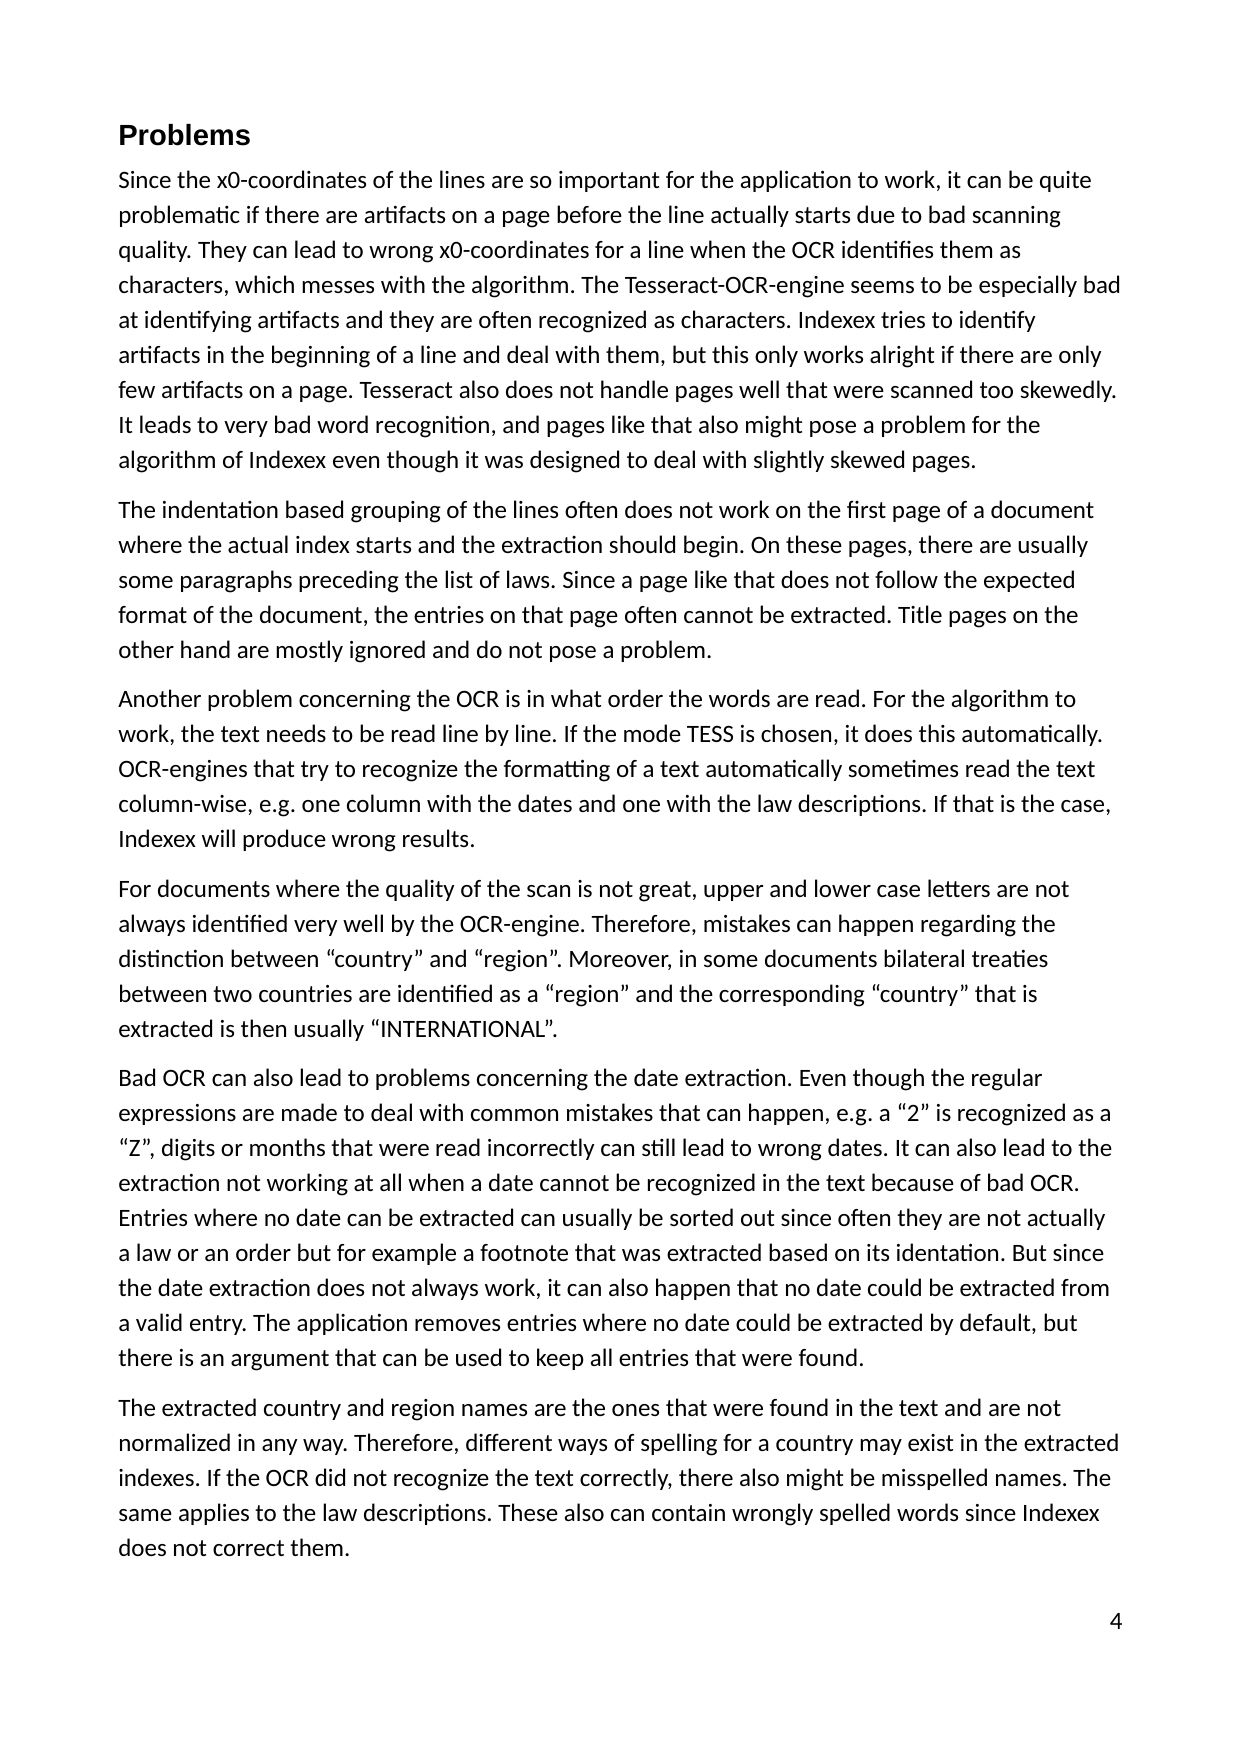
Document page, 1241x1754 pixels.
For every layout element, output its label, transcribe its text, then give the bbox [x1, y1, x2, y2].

subtitle Problems [118, 118, 1122, 152]
text The indentation based grouping of the lines often does not work on the first page of a document where the actual index starts and the extraction should begin. On these pages, there are usually some paragraphs preceding the list of laws. Since a page like that does not follow the expected format of the document, the entries on that page often cannot be extracted. Title pages on the other hand are mostly ignored and do not pose a problem. [118, 494, 1122, 664]
text The extracted country and region names are the ones that were found in the text and are not normalized in any way. Therefore, different ways of spelling for a country may exist in the extracted indexes. If the OCR did not recognize the text correctly, there also might be misspelled names. The same applies to the law descriptions. These also can contain wrongly spelled words since Indexex does not correct them. [118, 1392, 1122, 1563]
text For documents where the quality of the scan is not great, upper and lower case letters are not always identified very well by the OCR-engine. Therefore, mistakes can happen regarding the distinction between “country” and “region”. Moreover, in some documents bilateral treaties between two countries are identified as a “region” and the corresponding “country” that is extracted is then usually “INTERNATIONAL”. [118, 873, 1122, 1043]
text Bad OCR can also lead to problems concerning the date extraction. Even though the regular expressions are made to deal with common mistakes that can happen, e.g. a “2” is recognized as a “Z”, digits or months that were read incorrectly can still lead to wrong dates. It can also lead to the extraction not working at all when a date cannot be recognized in the text because of bad OCR. Entries where no date can be extracted can usually be sorted out since often they are not actually a law or an order but for example a footnote that was extracted based on its identation. But since the date extraction does not always work, it can also happen that no date could be extracted from a valid entry. The application removes entries where no date could be extracted by default, but there is an argument that can be used to keep all entries that were found. [118, 1062, 1122, 1373]
text Since the x0-coordinates of the lines are so important for the application to work, it can be quite problematic if there are artifacts on a page before the line actually starts due to bad scanning quality. They can lead to wrong x0-coordinates for a line when the OCR identifies them as characters, which messes with the algorithm. The Tesseract-OCR-engine seems to be especially bad at identifying artifacts and they are often recognized as characters. Indexex tries to identify artifacts in the beginning of a line and deal with them, but this only works alright if there are only few artifacts on a page. Tesseract also does not handle pages well that were scanned too skewedly. It leads to very bad word recognition, and pages like that also might pose a problem for the algorithm of Indexex even though it was designed to deal with slightly skewed pages. [118, 164, 1122, 475]
text Another problem concerning the OCR is in what order the words are read. For the algorithm to work, the text needs to be read line by line. If the mode TESS is chosen, it does this automatically. OCR-engines that try to recognize the formatting of a text automatically sometimes read the text column-wise, e.g. one column with the dates and one with the law descriptions. If that is the case, Indexex will produce wrong results. [118, 683, 1122, 854]
